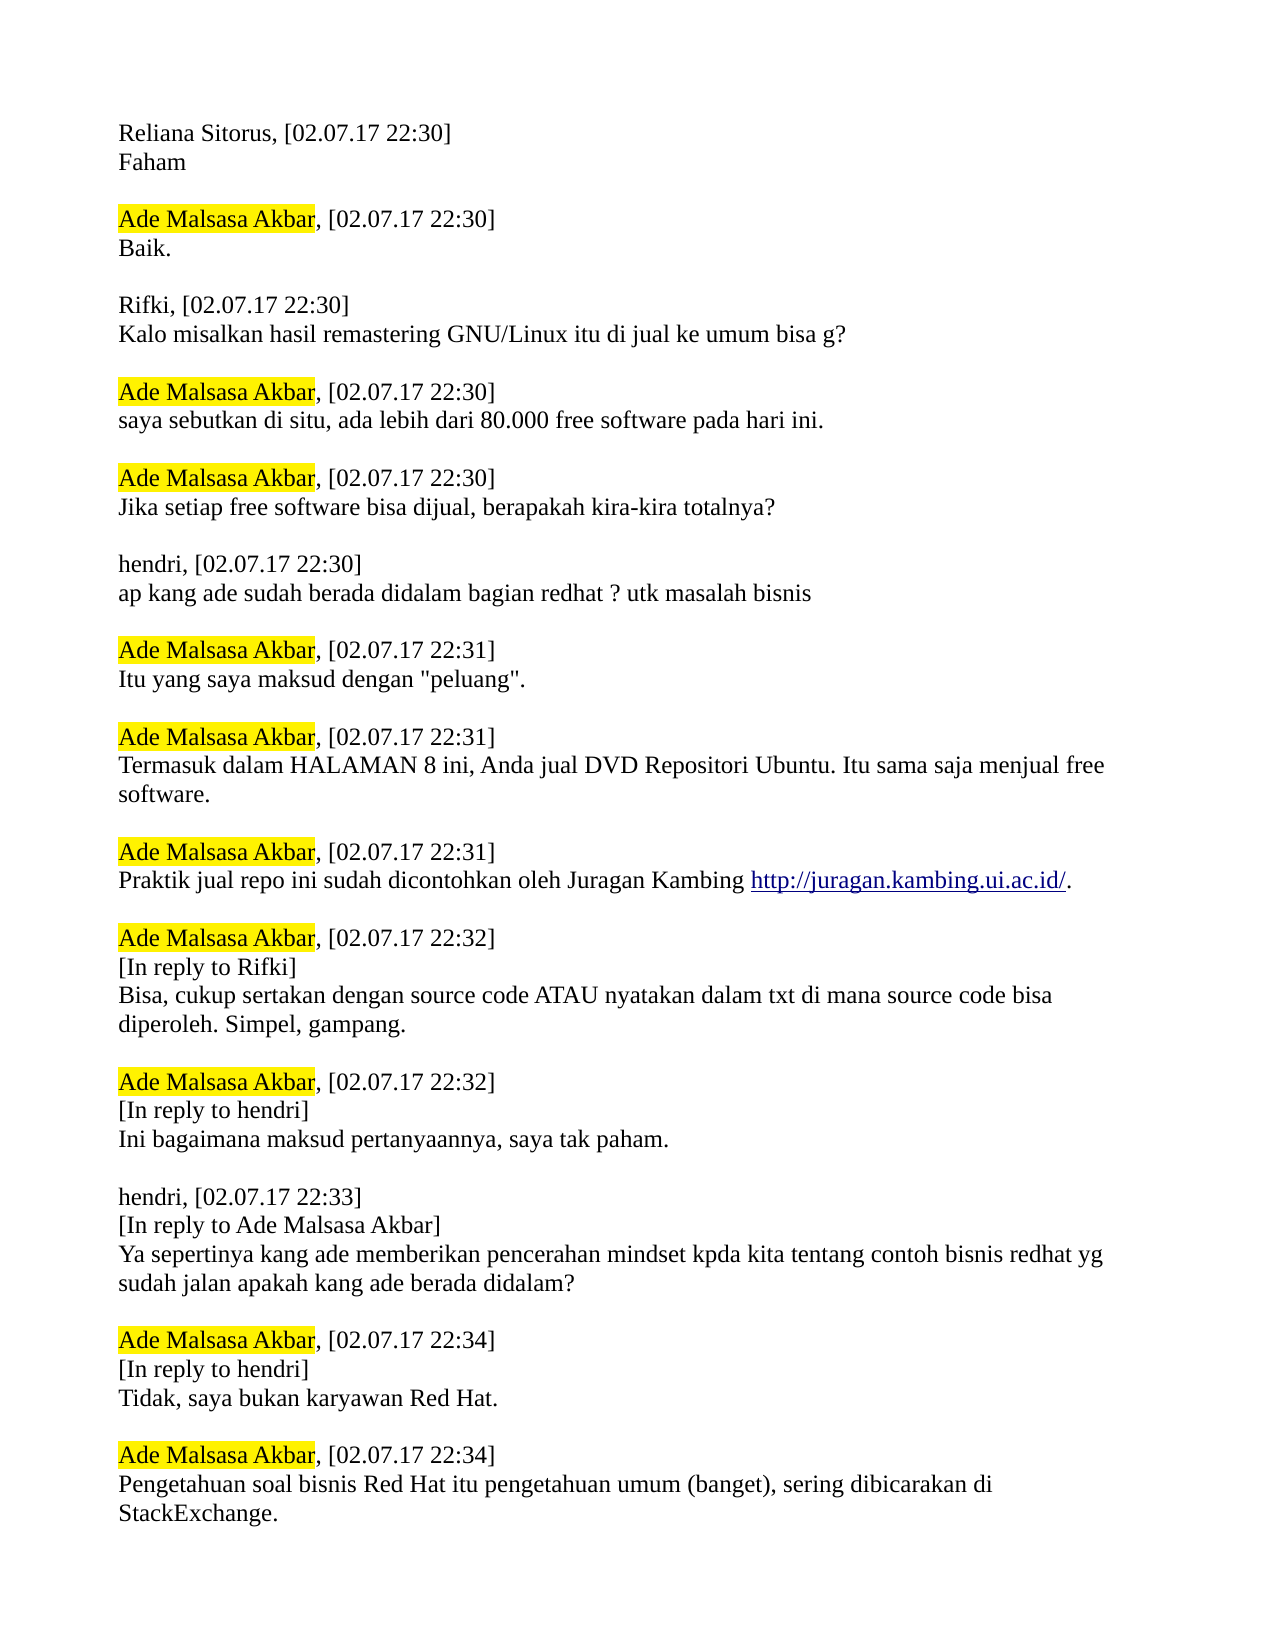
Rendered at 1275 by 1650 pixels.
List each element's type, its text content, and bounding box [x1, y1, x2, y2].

text [In reply to hendri] [118, 1096, 1157, 1124]
text Jika setiap free software bisa dijual, berapakah kira-kira totalnya? [118, 492, 1157, 521]
text Bisa, cukup sertakan dengan source code ATAU nyatakan dalam txt di mana source code bisa diperoleh. Simpel, gampang. [118, 981, 1157, 1038]
text Ade Malsasa Akbar, [02.07.17 22:30] [118, 204, 1157, 233]
text Ade Malsasa Akbar, [02.07.17 22:30] [118, 377, 1157, 406]
text [In reply to hendri] [118, 1354, 1157, 1383]
text [In reply to Rifki] [118, 952, 1157, 981]
text Tidak, saya bukan karyawan Red Hat. [118, 1383, 1157, 1412]
text Kalo misalkan hasil remastering GNU/Linux itu di jual ke umum bisa g? [118, 319, 1157, 348]
text Ade Malsasa Akbar, [02.07.17 22:32] [118, 1067, 1157, 1096]
text Ade Malsasa Akbar, [02.07.17 22:34] [118, 1441, 1157, 1469]
text ap kang ade sudah berada didalam bagian redhat ? utk masalah bisnis [118, 578, 1157, 607]
text [In reply to Ade Malsasa Akbar] [118, 1211, 1157, 1239]
text Ade Malsasa Akbar, [02.07.17 22:31] [118, 722, 1157, 751]
text Ade Malsasa Akbar, [02.07.17 22:31] [118, 636, 1157, 664]
text Reliana Sitorus, [02.07.17 22:30] [118, 118, 1157, 147]
text Praktik jual repo ini sudah dicontohkan oleh Juragan Kambing http://juragan.kambing.ui.ac.id/. [118, 866, 1157, 894]
text Termasuk dalam HALAMAN 8 ini, Anda jual DVD Repositori Ubuntu. Itu sama saja menjual free software. [118, 751, 1157, 808]
text saya sebutkan di situ, ada lebih dari 80.000 free software pada hari ini. [118, 406, 1157, 434]
text Ade Malsasa Akbar, [02.07.17 22:34] [118, 1326, 1157, 1354]
text Rifki, [02.07.17 22:30] [118, 291, 1157, 319]
text hendri, [02.07.17 22:33] [118, 1182, 1157, 1211]
text hendri, [02.07.17 22:30] [118, 549, 1157, 578]
text Pengetahuan soal bisnis Red Hat itu pengetahuan umum (banget), sering dibicarakan di StackExchange. [118, 1469, 1157, 1527]
text Itu yang saya maksud dengan "peluang". [118, 664, 1157, 693]
text Ini bagaimana maksud pertanyaannya, saya tak paham. [118, 1124, 1157, 1153]
text Ya sepertinya kang ade memberikan pencerahan mindset kpda kita tentang contoh bisnis redhat yg sudah jalan apakah kang ade berada didalam? [118, 1239, 1157, 1297]
text Ade Malsasa Akbar, [02.07.17 22:32] [118, 923, 1157, 952]
text Faham [118, 147, 1157, 176]
text Ade Malsasa Akbar, [02.07.17 22:31] [118, 837, 1157, 866]
text Baik. [118, 233, 1157, 262]
text Ade Malsasa Akbar, [02.07.17 22:30] [118, 463, 1157, 492]
